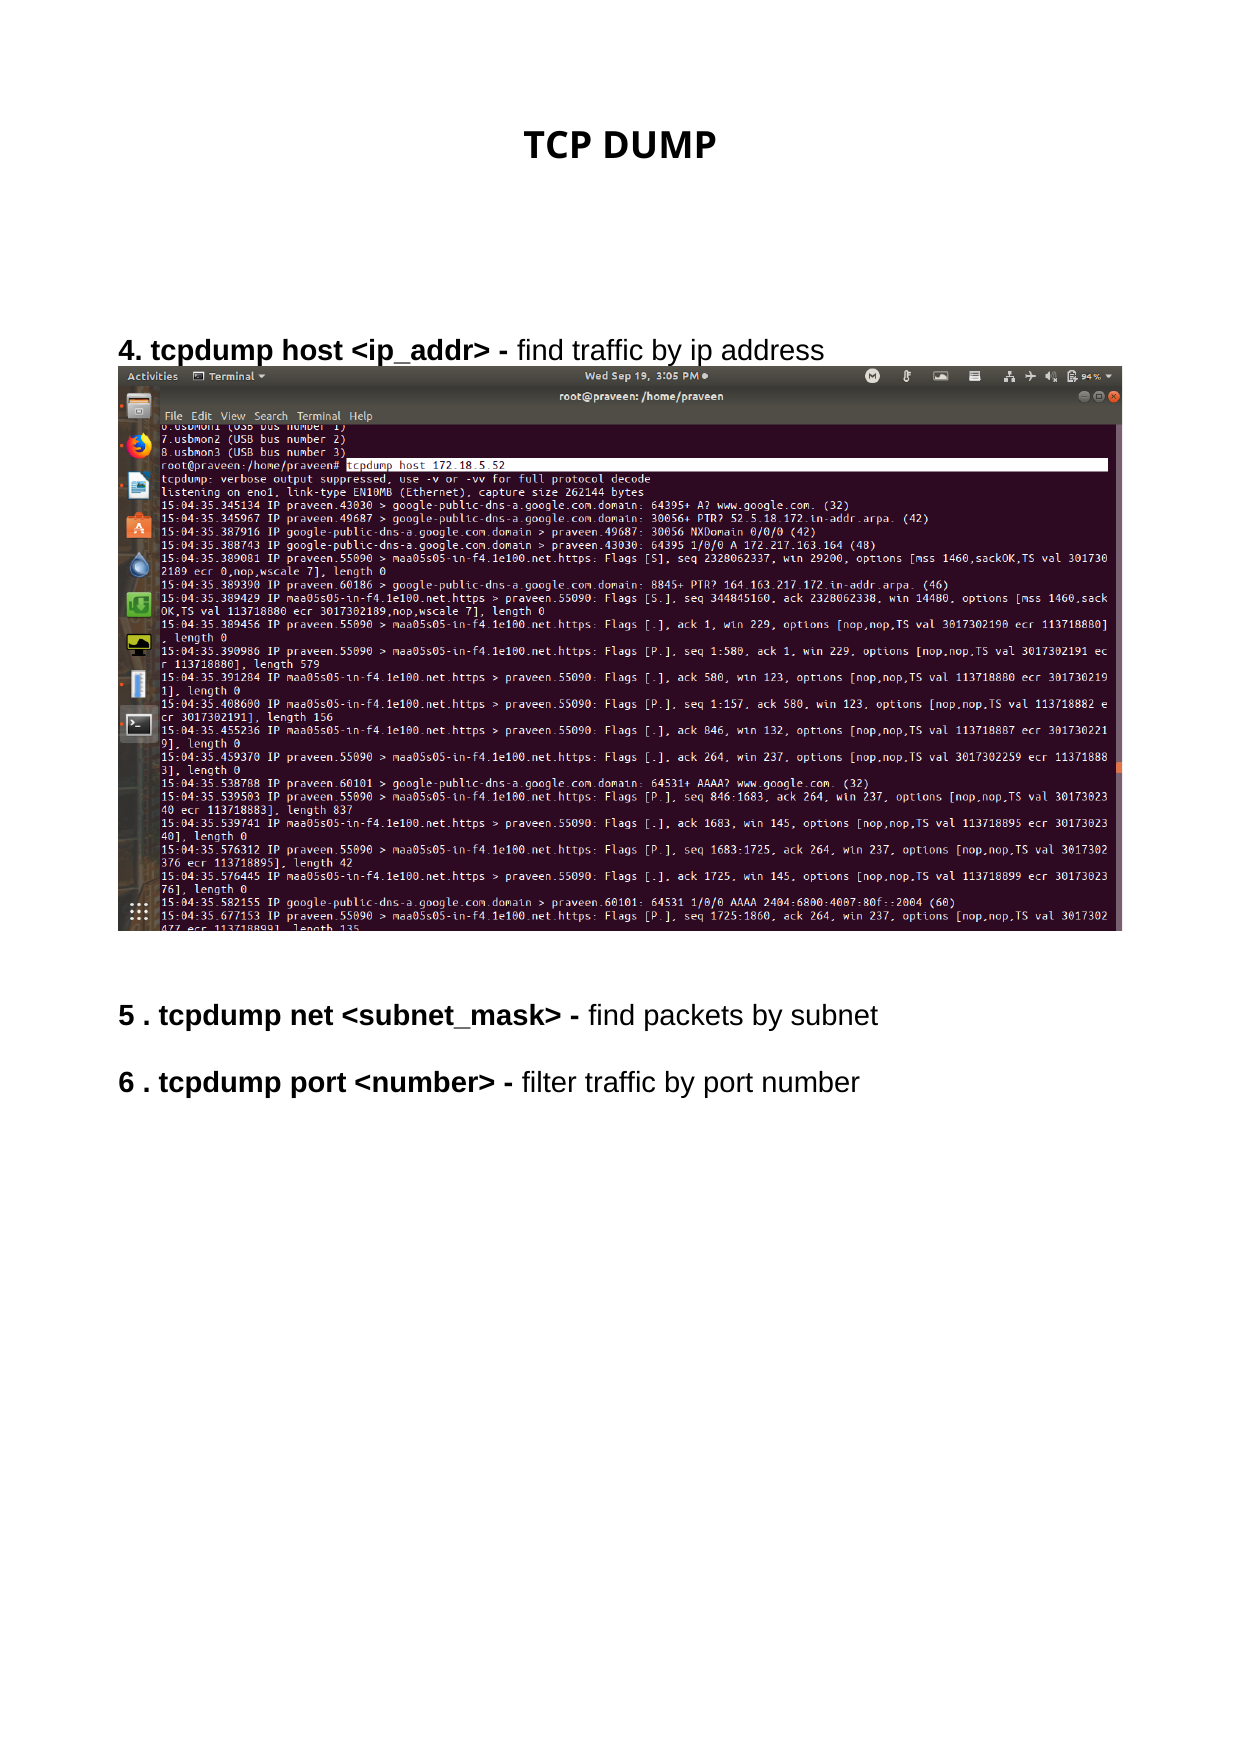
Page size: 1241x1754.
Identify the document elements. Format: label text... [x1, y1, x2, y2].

text 4. tcpdump host <ip_addr> - find traffic by ip address [118, 333, 1122, 366]
text 6 . tcpdump port <number> - filter traffic by port number [118, 1065, 1122, 1098]
picture [118, 366, 1123, 931]
text 5 . tcpdump net <subnet_mask> - find packets by subnet [118, 998, 1122, 1031]
